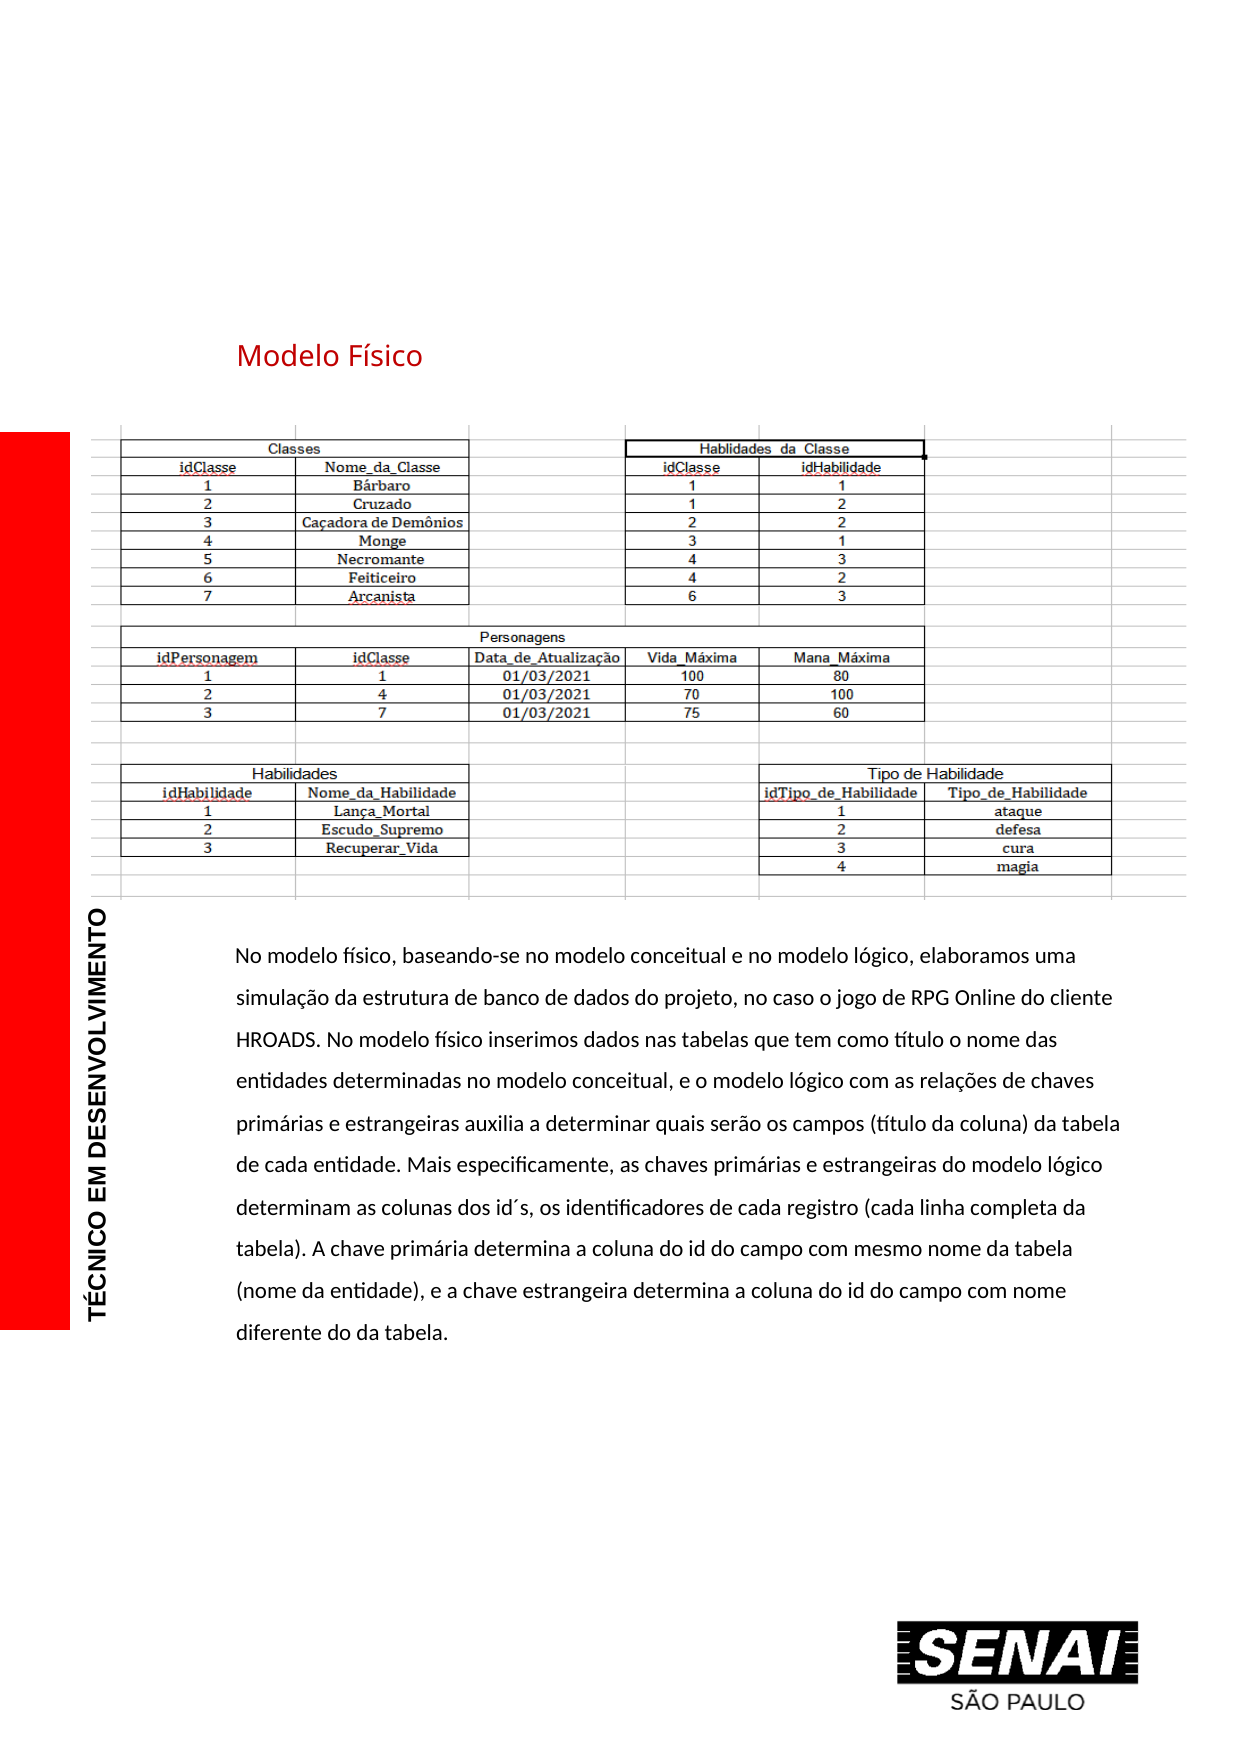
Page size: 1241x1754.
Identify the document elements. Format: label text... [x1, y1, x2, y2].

picture [91, 425, 1187, 900]
subtitle Modelo Físico [236, 335, 1123, 375]
text [235, 402, 1123, 425]
text No modelo físico, baseando-se no modelo conceitual e no modelo lógico, elaboramos uma simulação da estrutura de banco de dados do projeto, no caso o jogo de RPG Online do cliente HROADS. No modelo físico inserimos dados nas tabelas que tem como título o nome das entidades determinadas no modelo conceitual, e o modelo lógico com as relações de chaves primárias e estrangeiras auxilia a determinar quais serão os campos (título da coluna) da tabela de cada entidade. Mais especificamente, as chaves primárias e estrangeiras do modelo lógico determinam as colunas dos id´s, os identificadores de cada registro (cada linha completa da tabela). A chave primária determina a coluna do id do campo com mesmo nome da tabela (nome da entidade), e a chave estrangeira determina a coluna do id do campo com nome diferente do da tabela. [235, 900, 1123, 1347]
picture [897, 1614, 1143, 1710]
